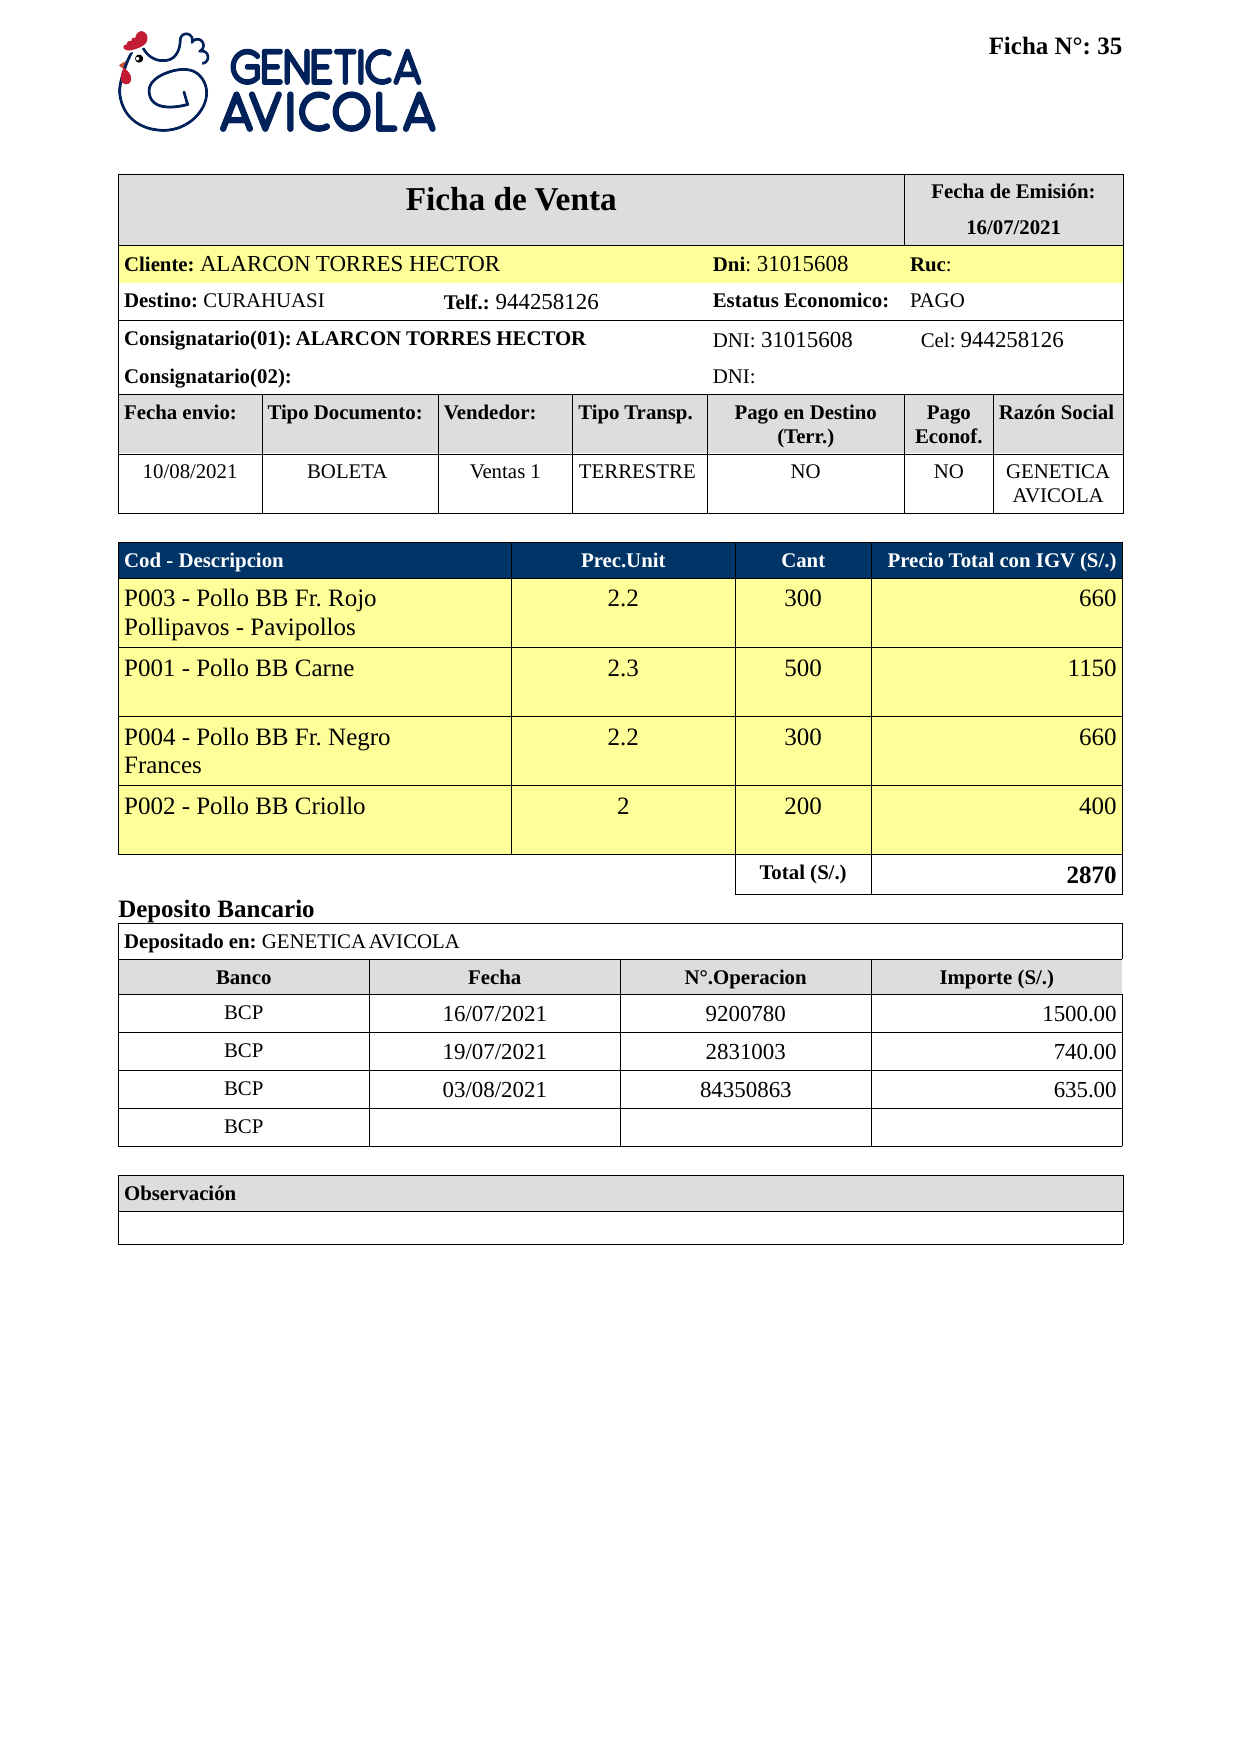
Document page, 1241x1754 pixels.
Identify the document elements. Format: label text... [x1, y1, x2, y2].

table_cell Tipo Documento: [263, 395, 438, 453]
table_cell Dni: 31015608 [707, 246, 904, 283]
table_cell BCP [119, 1071, 369, 1108]
table_header Precio Total con IGV (S/.) [872, 543, 1122, 578]
table_cell 2.2 [512, 579, 735, 647]
table_cell 2870 [872, 855, 1122, 894]
text Deposito Bancario [118, 894, 1122, 923]
table_cell 16/07/2021 [905, 209, 1123, 245]
table_cell Banco [119, 960, 369, 994]
table_cell 2 [512, 786, 735, 854]
table_cell 400 [872, 786, 1122, 854]
table_cell P003 - Pollo BB Fr. Rojo Pollipavos - Pavipollos [119, 579, 511, 647]
table_cell Consignatario(02): [119, 358, 707, 394]
table_cell Tipo Transp. [573, 395, 707, 453]
table_cell 2.2 [512, 717, 735, 785]
picture [118, 31, 436, 132]
table_cell Razón Social [994, 395, 1123, 453]
table_cell NO [708, 455, 904, 513]
table_header Depositado en: GENETICA AVICOLA [119, 924, 1122, 959]
table_cell BCP [119, 1033, 369, 1070]
table_cell 84350863 [621, 1071, 871, 1108]
table_cell DNI: 31015608 [707, 321, 915, 358]
table_cell TERRESTRE [573, 455, 707, 513]
table_cell P002 - Pollo BB Criollo [119, 786, 511, 854]
table_cell GENETICA AVICOLA [994, 455, 1123, 513]
table_cell Consignatario(01): ALARCON TORRES HECTOR [119, 321, 707, 358]
table_cell P001 - Pollo BB Carne [119, 648, 511, 716]
table_cell 9200780 [621, 995, 871, 1032]
table_cell BOLETA [263, 455, 438, 513]
table_cell 635.00 [872, 1071, 1122, 1108]
table_cell Telf.: 944258126 [438, 283, 707, 320]
table_cell Vendedor: [439, 395, 572, 453]
table_cell [370, 1109, 620, 1146]
table_cell Pago en Destino (Terr.) [708, 395, 904, 453]
table_cell 10/08/2021 [119, 455, 262, 513]
table_header Cant [736, 543, 871, 578]
table_cell BCP [119, 1109, 369, 1146]
table_cell P004 - Pollo BB Fr. Negro Frances [119, 717, 511, 785]
table_cell 2831003 [621, 1033, 871, 1070]
table_cell [511, 855, 735, 894]
table_header Prec.Unit [512, 543, 735, 578]
table_cell Estatus Economico: [707, 283, 904, 320]
table_cell 1150 [872, 648, 1122, 716]
table_cell 2.3 [512, 648, 735, 716]
table_cell 500 [736, 648, 871, 716]
table_cell [118, 855, 511, 894]
table_cell PAGO [904, 283, 1123, 320]
table_header Observación [119, 1176, 1123, 1211]
table_cell N°.Operacion [621, 960, 871, 994]
table_cell 16/07/2021 [370, 995, 620, 1032]
table_cell 19/07/2021 [370, 1033, 620, 1070]
table_cell 300 [736, 717, 871, 785]
table_cell NO [905, 455, 993, 513]
table_cell Pago Econof. [905, 395, 993, 453]
table_cell Destino: CURAHUASI [119, 283, 438, 320]
table_cell 200 [736, 786, 871, 854]
table_cell 03/08/2021 [370, 1071, 620, 1108]
table_cell DNI: [707, 358, 1123, 394]
table_cell [621, 1109, 871, 1146]
table_cell BCP [119, 995, 369, 1032]
table_cell Importe (S/.) [872, 960, 1122, 994]
table_cell Ventas 1 [439, 455, 572, 513]
table_cell 740.00 [872, 1033, 1122, 1070]
table_cell Cel: 944258126 [915, 321, 1123, 358]
table_cell [872, 1109, 1122, 1146]
table_cell 660 [872, 579, 1122, 647]
table_cell 300 [736, 579, 871, 647]
table_header Ficha de Venta [119, 175, 904, 245]
table_cell Total (S/.) [736, 855, 871, 894]
table_cell [119, 1212, 1123, 1244]
table_header Cod - Descripcion [119, 543, 511, 578]
table_cell Ruc: [904, 246, 1123, 283]
table_cell 660 [872, 717, 1122, 785]
table_header Fecha de Emisión: [905, 175, 1123, 209]
table_cell 1500.00 [872, 995, 1122, 1032]
table_cell Fecha envio: [119, 395, 262, 453]
table_cell Fecha [370, 960, 620, 994]
table_cell Cliente: ALARCON TORRES HECTOR [119, 246, 707, 283]
